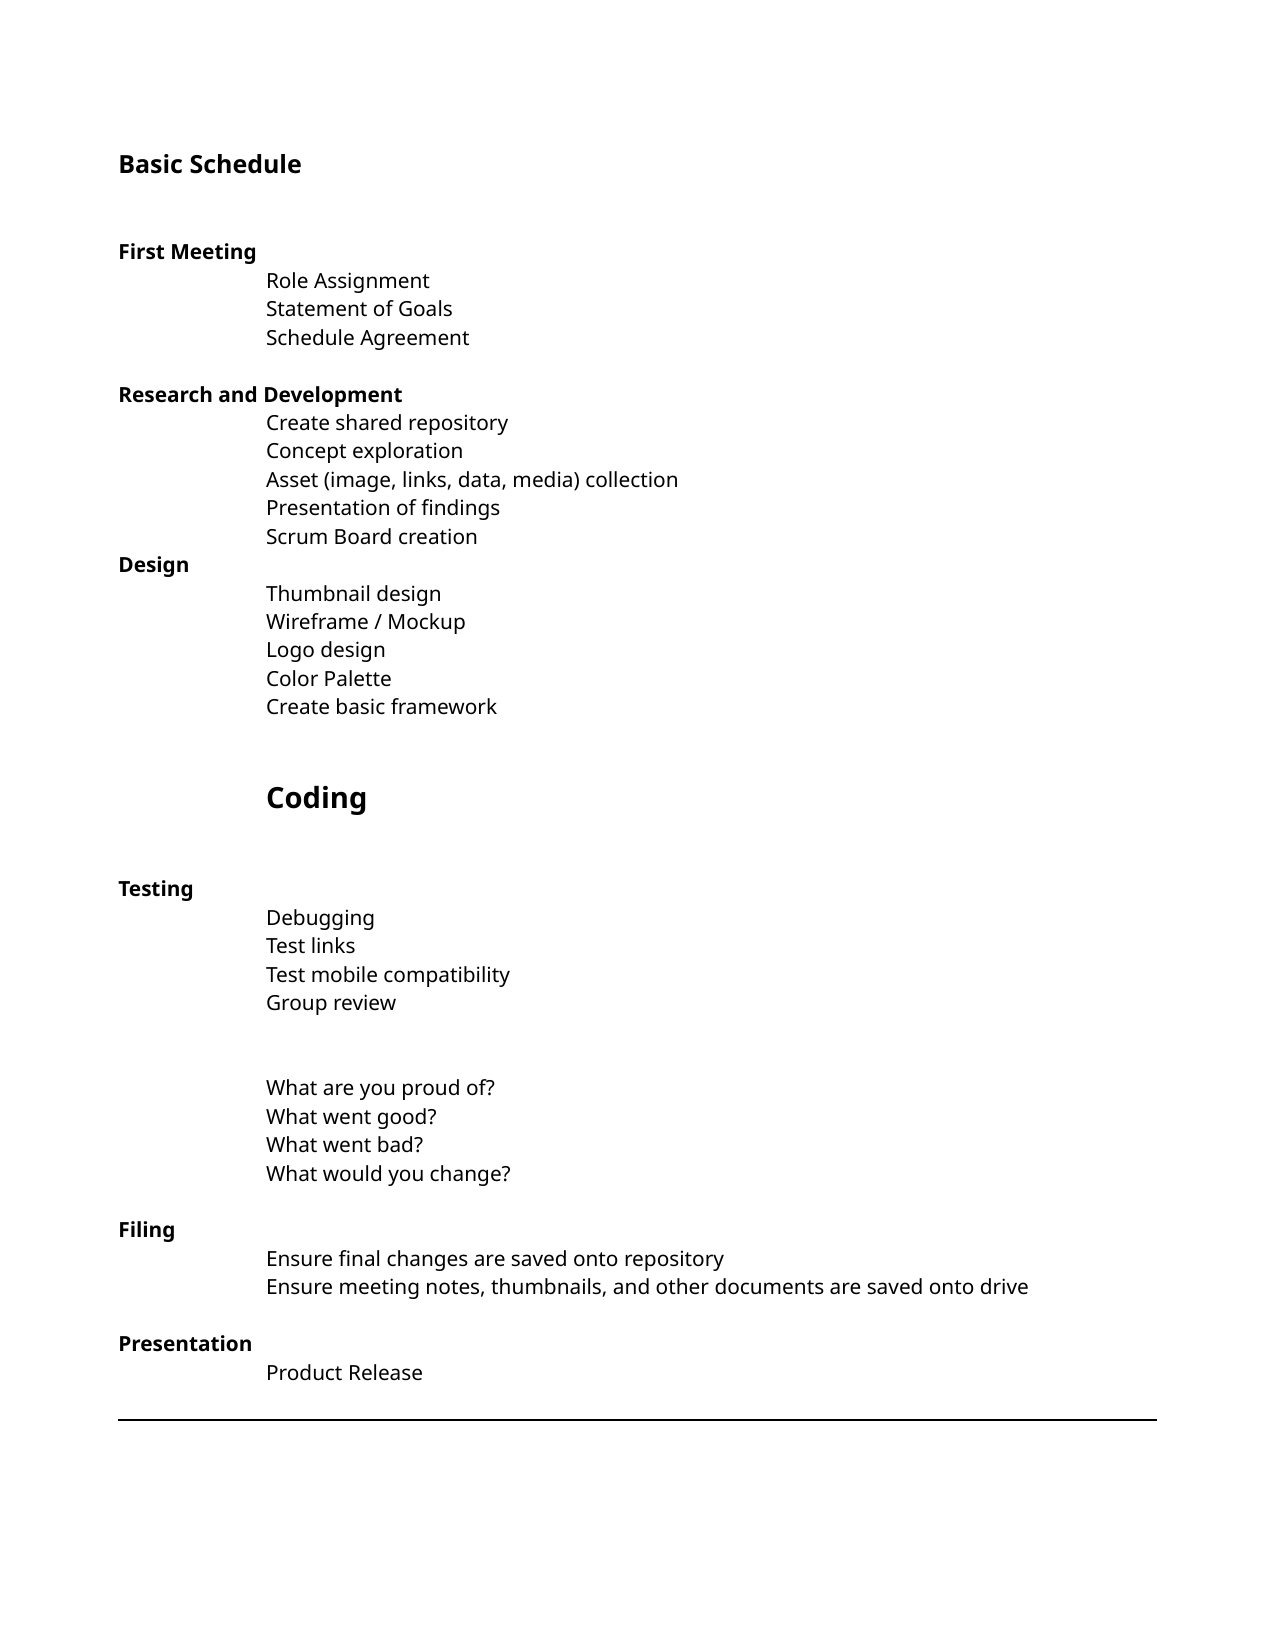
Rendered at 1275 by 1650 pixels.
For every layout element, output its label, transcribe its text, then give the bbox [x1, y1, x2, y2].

text Debugging [118, 903, 1157, 931]
text Wireframe / Mockup [118, 607, 1157, 636]
text What went bad? [118, 1130, 1157, 1159]
text Logo design [118, 636, 1157, 664]
text Research and Development [118, 380, 1157, 408]
text Statement of Goals [118, 294, 1157, 323]
text Role Assignment [118, 266, 1157, 294]
text Thumbnail design [118, 579, 1157, 607]
text Testing [118, 874, 1157, 903]
text Create shared repository [118, 408, 1157, 437]
text Test mobile compatibility [118, 960, 1157, 988]
text Coding [118, 778, 1157, 817]
text What went good? [118, 1102, 1157, 1130]
text Product Release [118, 1358, 1157, 1386]
text Create basic framework [118, 692, 1157, 721]
text Filing [118, 1216, 1157, 1244]
text What would you change? [118, 1159, 1157, 1187]
text What are you proud of? [118, 1073, 1157, 1102]
text First Meeting [118, 237, 1157, 266]
text Asset (image, links, data, media) collection [118, 465, 1157, 493]
text Schedule Agreement [118, 323, 1157, 351]
text Group review [118, 988, 1157, 1017]
text Concept exploration [118, 437, 1157, 465]
text Ensure meeting notes, thumbnails, and other documents are saved onto drive [118, 1272, 1157, 1301]
text Color Palette [118, 664, 1157, 692]
text Scrum Board creation [118, 522, 1157, 550]
text Presentation of findings [118, 493, 1157, 522]
text Ensure final changes are saved onto repository [118, 1244, 1157, 1272]
text Presentation [118, 1329, 1157, 1358]
text Design [118, 550, 1157, 579]
text Basic Schedule [118, 147, 1157, 181]
text Test links [118, 931, 1157, 960]
